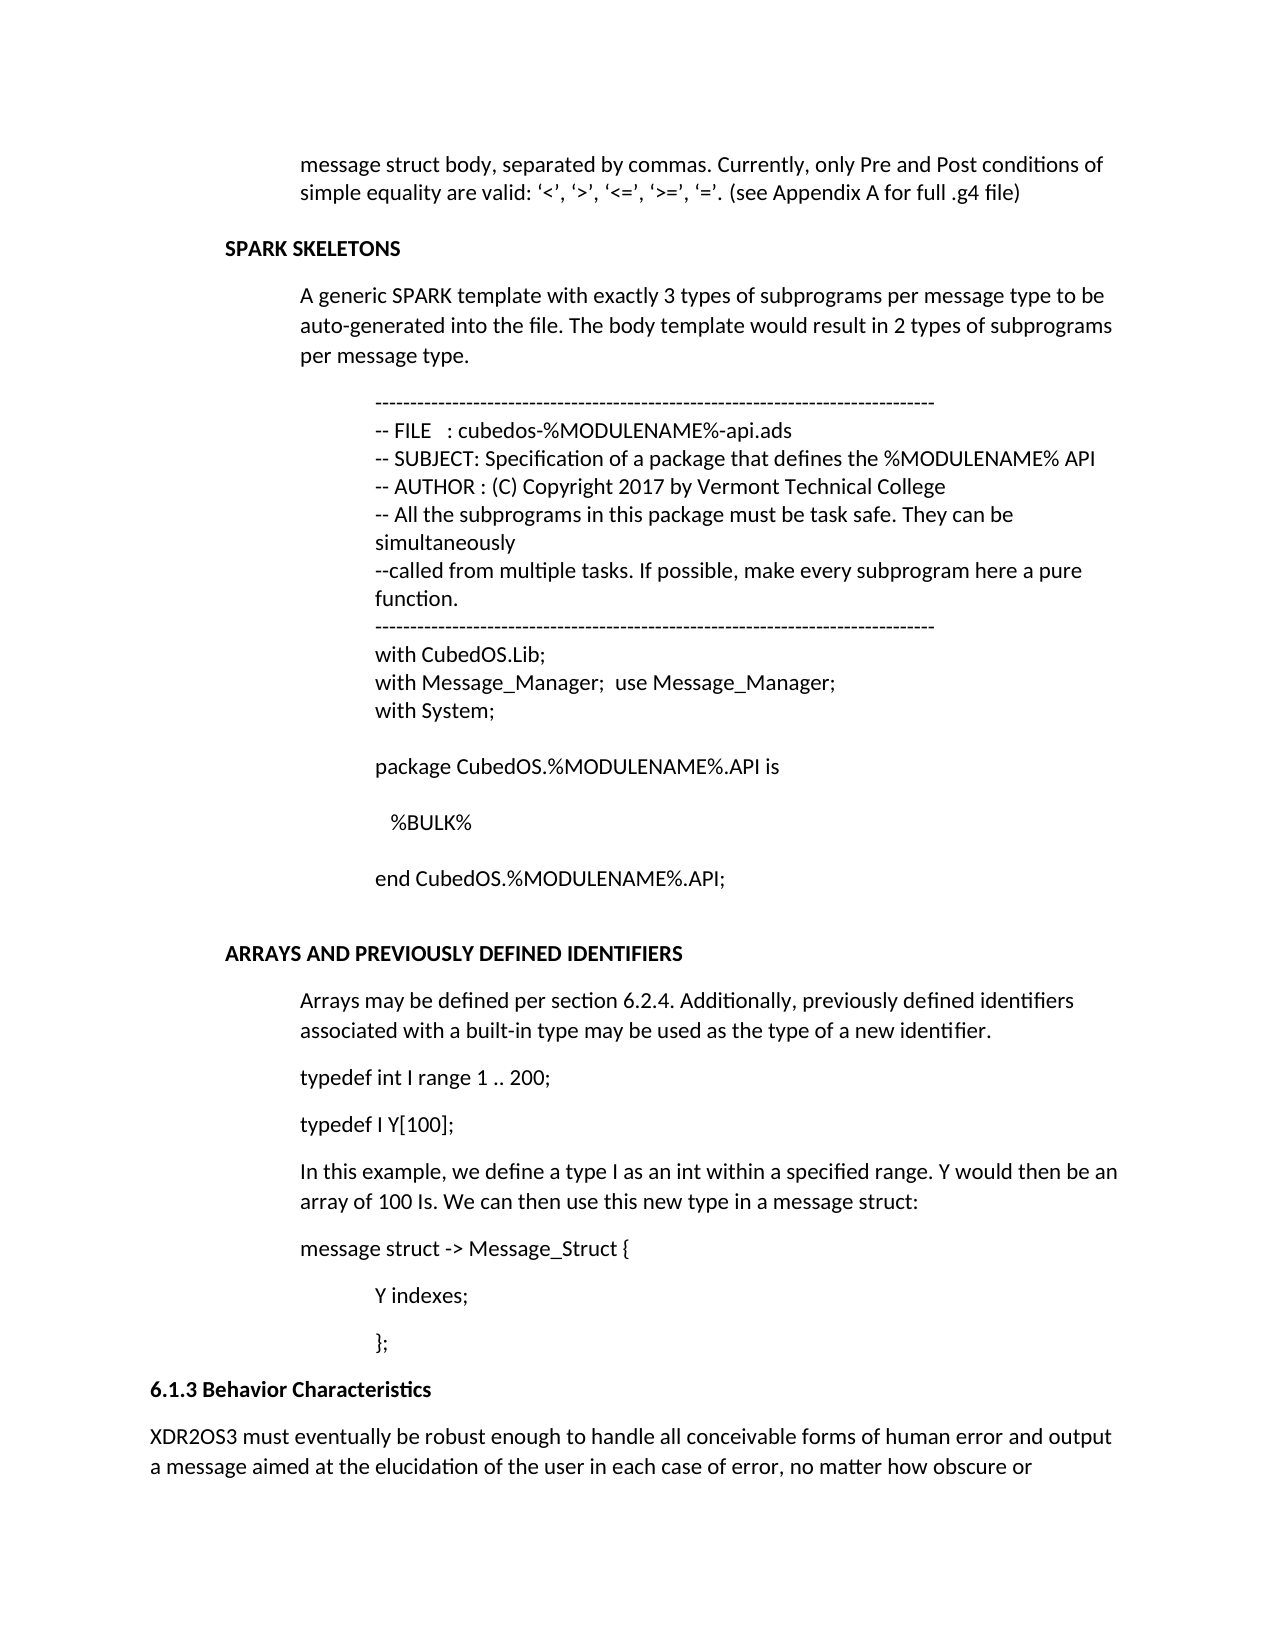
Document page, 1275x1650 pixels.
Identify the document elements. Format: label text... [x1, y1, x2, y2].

text end CubedOS.%MODULENAME%.API; [375, 864, 1125, 893]
text ARRAYS AND PREVIOUSLY DEFINED IDENTIFIERS [150, 939, 1125, 967]
text -- FILE : cubedos-%MODULENAME%-api.ads [375, 416, 1125, 444]
text package CubedOS.%MODULENAME%.API is [375, 752, 1125, 781]
text -- AUTHOR : (C) Copyright 2017 by Vermont Technical College [375, 472, 1125, 500]
text --called from multiple tasks. If possible, make every subprogram here a pure function. [375, 556, 1125, 612]
text with System; [375, 696, 1125, 724]
text In this example, we define a type I as an int within a specified range. Y would then be an array of 100 Is. We can then use this new type in a message struct: [300, 1157, 1125, 1215]
text Y indexes; [300, 1281, 1125, 1309]
text }; [300, 1328, 1125, 1356]
text typedef int I range 1 .. 200; [300, 1063, 1125, 1091]
text %BULK% [375, 808, 1125, 837]
text XDR2OS3 must eventually be robust enough to handle all conceivable forms of human error and output a message aimed at the elucidation of the user in each case of error, no matter how obscure or [150, 1422, 1125, 1480]
text with Message_Manager; use Message_Manager; [375, 668, 1125, 696]
text -------------------------------------------------------------------------------- [375, 388, 1125, 416]
text typedef I Y[100]; [300, 1110, 1125, 1138]
text -- All the subprograms in this package must be task safe. They can be simultaneously [375, 500, 1125, 556]
text message struct body, separated by commas. Currently, only Pre and Post conditions of simple equality are valid: ‘<’, ‘>’, ‘<=’, ‘>=’, ‘=’. (see Appendix A for full .g4 file) [300, 150, 1125, 206]
text -- SUBJECT: Specification of a package that defines the %MODULENAME% API [375, 444, 1125, 472]
text -------------------------------------------------------------------------------- [375, 612, 1125, 640]
text with CubedOS.Lib; [375, 640, 1125, 668]
text message struct -> Message_Struct { [300, 1234, 1125, 1262]
text 6.1.3 Behavior Characteristics [150, 1375, 1125, 1403]
text Arrays may be defined per section 6.2.4. Additionally, previously defined identifiers associated with a built-in type may be used as the type of a new identifier. [300, 986, 1125, 1044]
text SPARK SKELETONS [150, 234, 1125, 262]
text A generic SPARK template with exactly 3 types of subprograms per message type to be auto-generated into the file. The body template would result in 2 types of subprograms per message type. [300, 281, 1125, 369]
